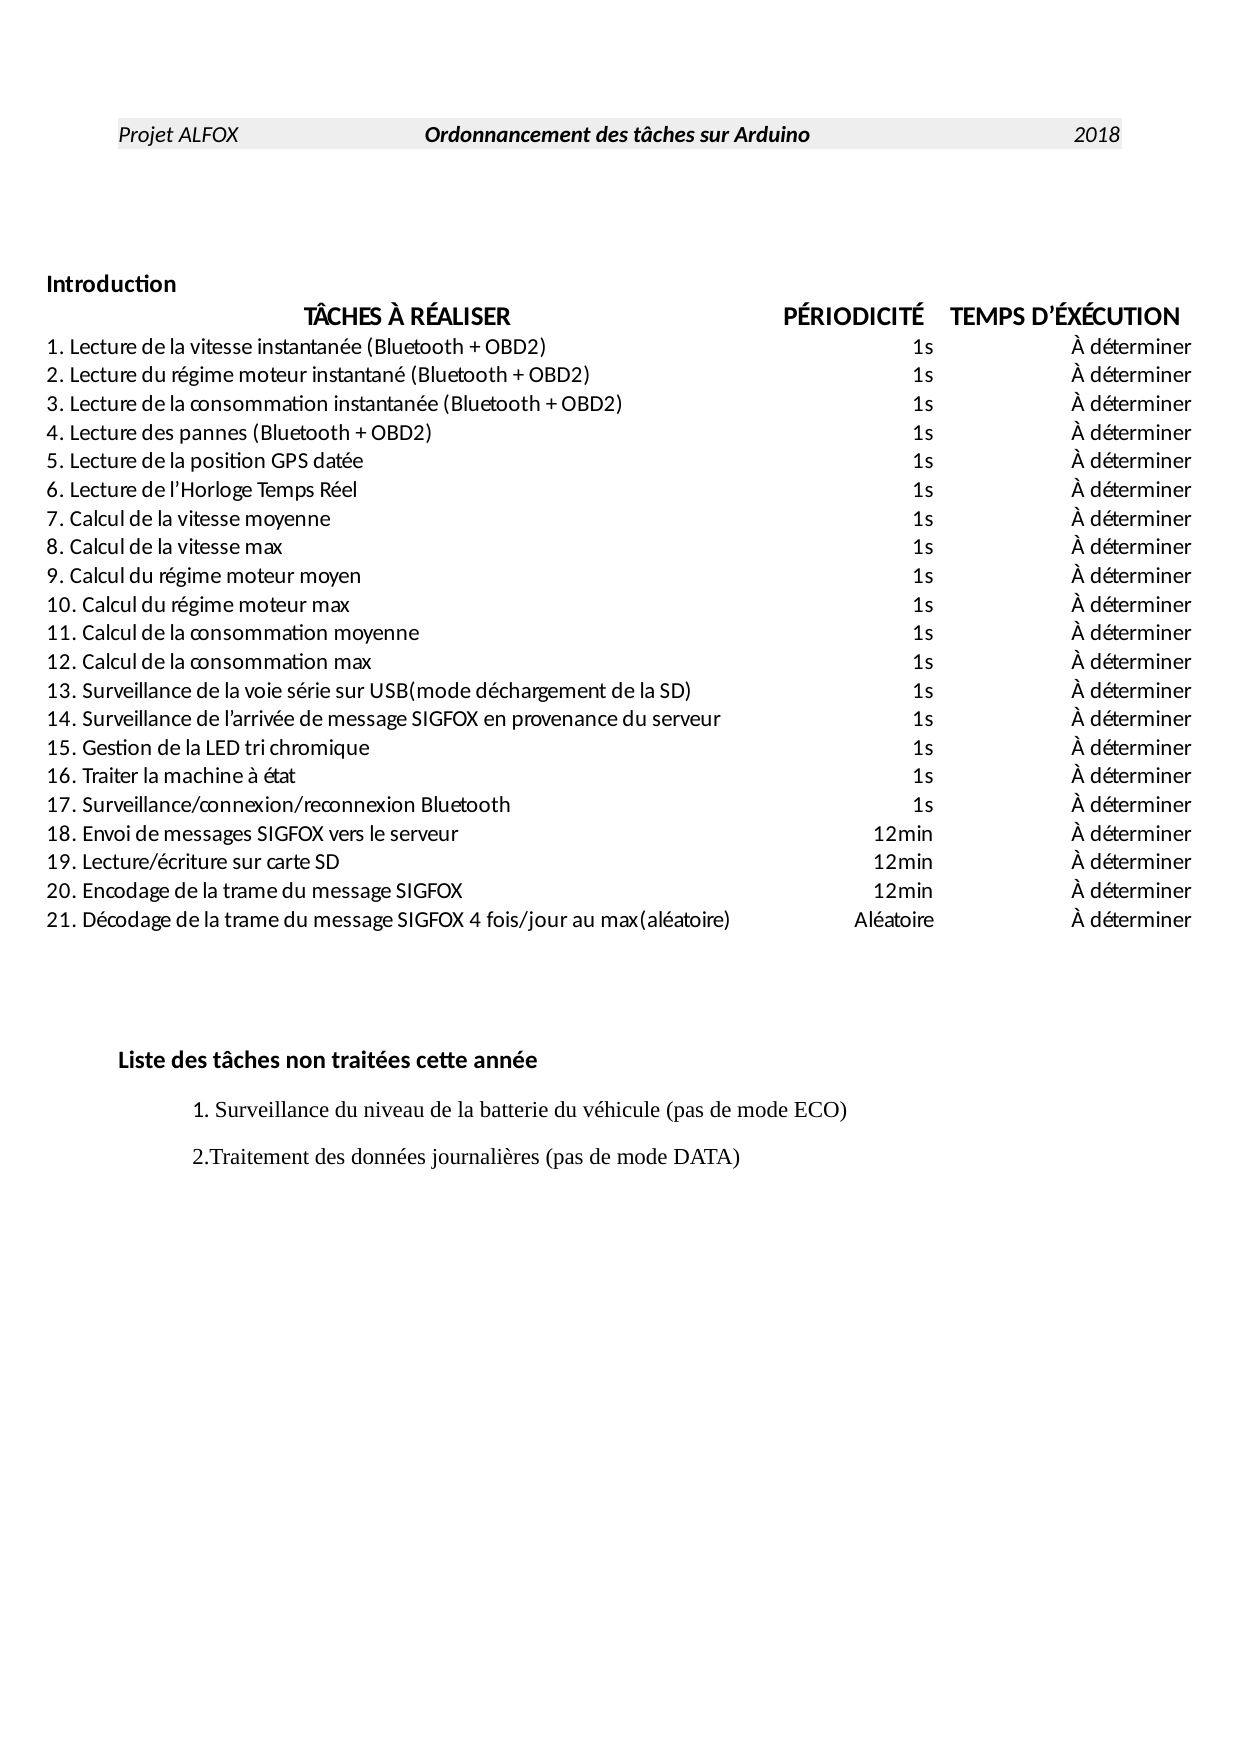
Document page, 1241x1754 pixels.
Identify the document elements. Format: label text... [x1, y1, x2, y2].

text Liste des tâches non traitées cette année [118, 1044, 1122, 1074]
text 1. Surveillance du niveau de la batterie du véhicule (pas de mode ECO) [118, 1095, 1122, 1123]
text 2.Traitement des données journalières (pas de mode DATA) [118, 1143, 1122, 1169]
